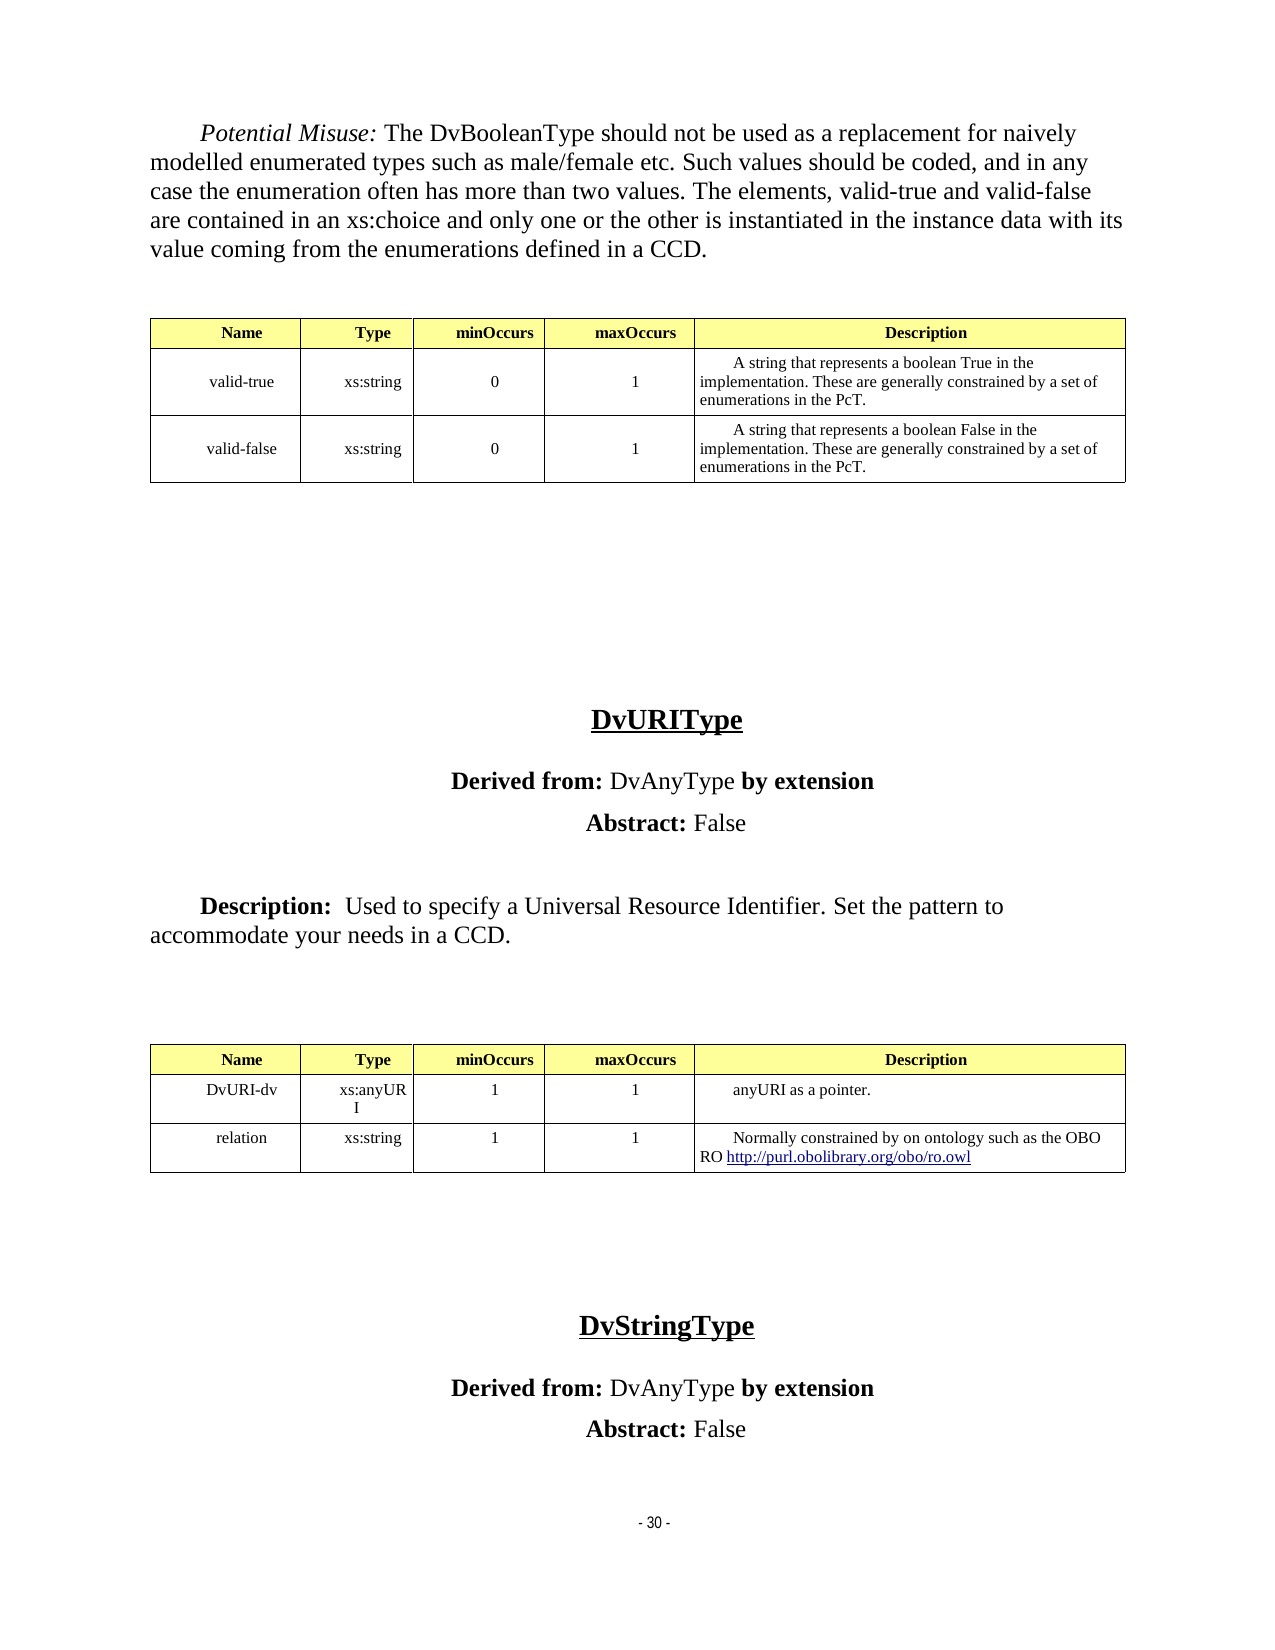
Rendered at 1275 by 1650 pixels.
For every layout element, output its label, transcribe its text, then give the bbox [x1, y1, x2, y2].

table_cell 0 [414, 416, 544, 482]
table_cell 1 [545, 1124, 694, 1172]
table_header Type [301, 1045, 412, 1074]
table_header maxOccurs [545, 319, 694, 348]
table_cell A string that represents a boolean True in the implementation. These are generally constrained by a set of enumerations in the PcT. [695, 349, 1125, 415]
table_cell xs:string [301, 1124, 412, 1172]
table_header minOccurs [414, 319, 544, 348]
table_cell xs:string [301, 416, 412, 482]
table_cell 1 [414, 1124, 544, 1172]
text Description: Used to specify a Universal Resource Identifier. Set the pattern to accommodate your needs in a CCD. [150, 891, 1125, 949]
text DvURIType [150, 702, 1125, 736]
text Abstract: False [150, 1414, 1125, 1443]
table_cell 1 [545, 1075, 694, 1123]
table_header Name [151, 1045, 300, 1074]
table_cell 1 [545, 349, 694, 415]
table_cell anyURI as a pointer. [695, 1075, 1125, 1123]
table_header Name [151, 319, 300, 348]
table_cell A string that represents a boolean False in the implementation. These are generally constrained by a set of enumerations in the PcT. [695, 416, 1125, 482]
table_cell Normally constrained by on ontology such as the OBO RO http://purl.obolibrary.org/obo/ro.owl [695, 1124, 1125, 1172]
table_cell valid-true [151, 349, 300, 415]
table_cell 1 [414, 1075, 544, 1123]
text Abstract: False [150, 807, 1125, 836]
text Derived from: DvAnyType by extension [150, 1372, 1125, 1401]
table_cell 1 [545, 416, 694, 482]
table_header Description [695, 1045, 1125, 1074]
table_header Type [301, 319, 412, 348]
text Potential Misuse: The DvBooleanType should not be used as a replacement for naively modelled enumerated types such as male/female etc. Such values should be coded, and in any case the enumeration often has more than two values. The elements, valid-true and valid-false are contained in an xs:choice and only one or the other is instantiated in the instance data with its value coming from the enumerations defined in a CCD. [150, 118, 1125, 263]
table_cell valid-false [151, 416, 300, 482]
table_cell relation [151, 1124, 300, 1172]
text DvStringType [150, 1309, 1125, 1342]
table_header maxOccurs [545, 1045, 694, 1074]
table_header Description [695, 319, 1125, 348]
table_cell xs:anyURI [301, 1075, 412, 1123]
table_cell DvURI-dv [151, 1075, 300, 1123]
table_header minOccurs [414, 1045, 544, 1074]
text Derived from: DvAnyType by extension [150, 766, 1125, 795]
table_cell 0 [414, 349, 544, 415]
table_cell xs:string [301, 349, 412, 415]
